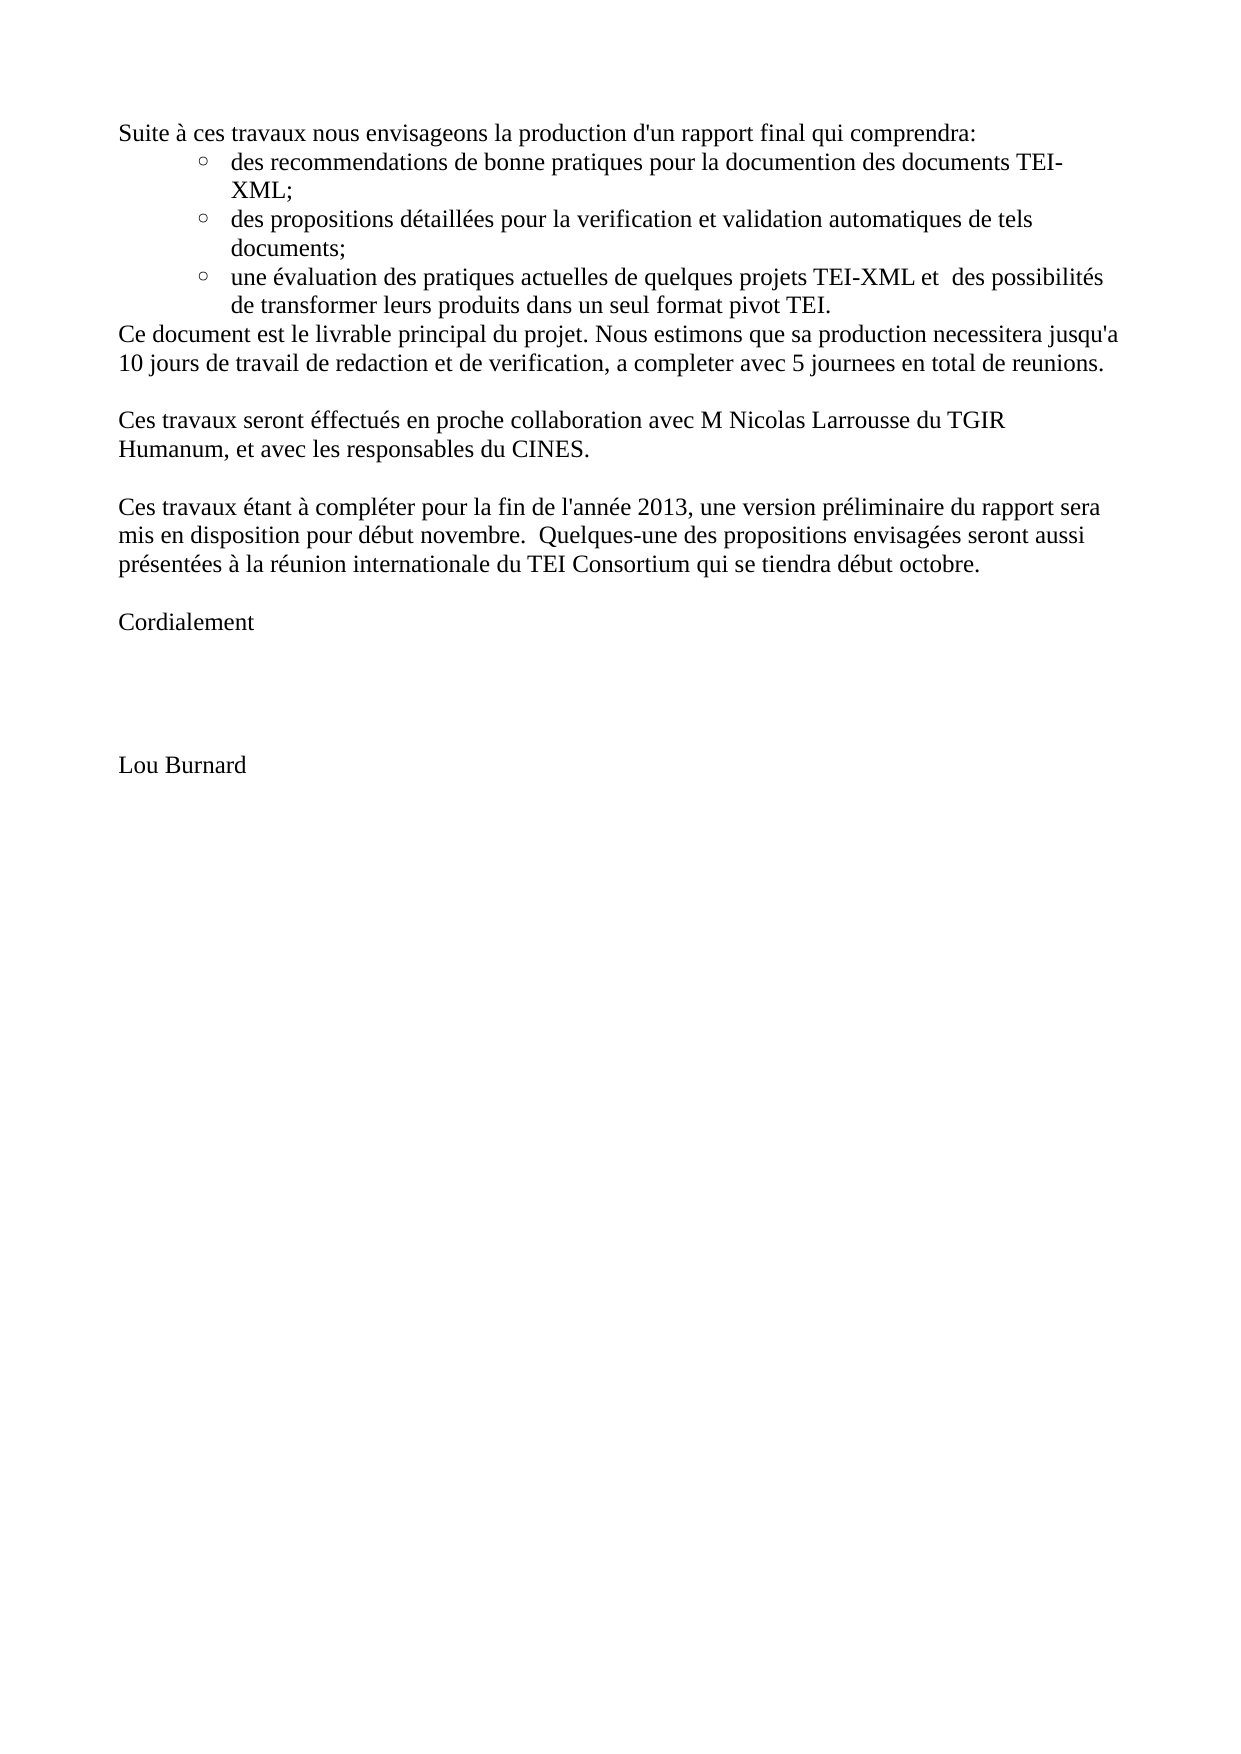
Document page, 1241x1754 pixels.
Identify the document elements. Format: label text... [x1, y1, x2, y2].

list une évaluation des pratiques actuelles de quelques projets TEI-XML et des possibilités de transformer leurs produits dans un seul format pivot TEI. [193, 262, 1122, 319]
list des propositions détaillées pour la verification et validation automatiques de tels documents; [193, 204, 1122, 262]
text Ces travaux étant à compléter pour la fin de l'année 2013, une version préliminaire du rapport sera mis en disposition pour début novembre. Quelques-une des propositions envisagées seront aussi présentées à la réunion internationale du TEI Consortium qui se tiendra début octobre. [118, 492, 1122, 578]
list des recommendations de bonne pratiques pour la documention des documents TEI-XML; [193, 147, 1122, 204]
text Lou Burnard [118, 751, 1122, 779]
text Suite à ces travaux nous envisageons la production d'un rapport final qui comprendra: [118, 118, 1122, 147]
text Ces travaux seront éffectués en proche collaboration avec M Nicolas Larrousse du TGIR Humanum, et avec les responsables du CINES. [118, 406, 1122, 463]
text Ce document est le livrable principal du projet. Nous estimons que sa production necessitera jusqu'a 10 jours de travail de redaction et de verification, a completer avec 5 journees en total de reunions. [118, 319, 1122, 377]
text Cordialement [118, 607, 1122, 636]
